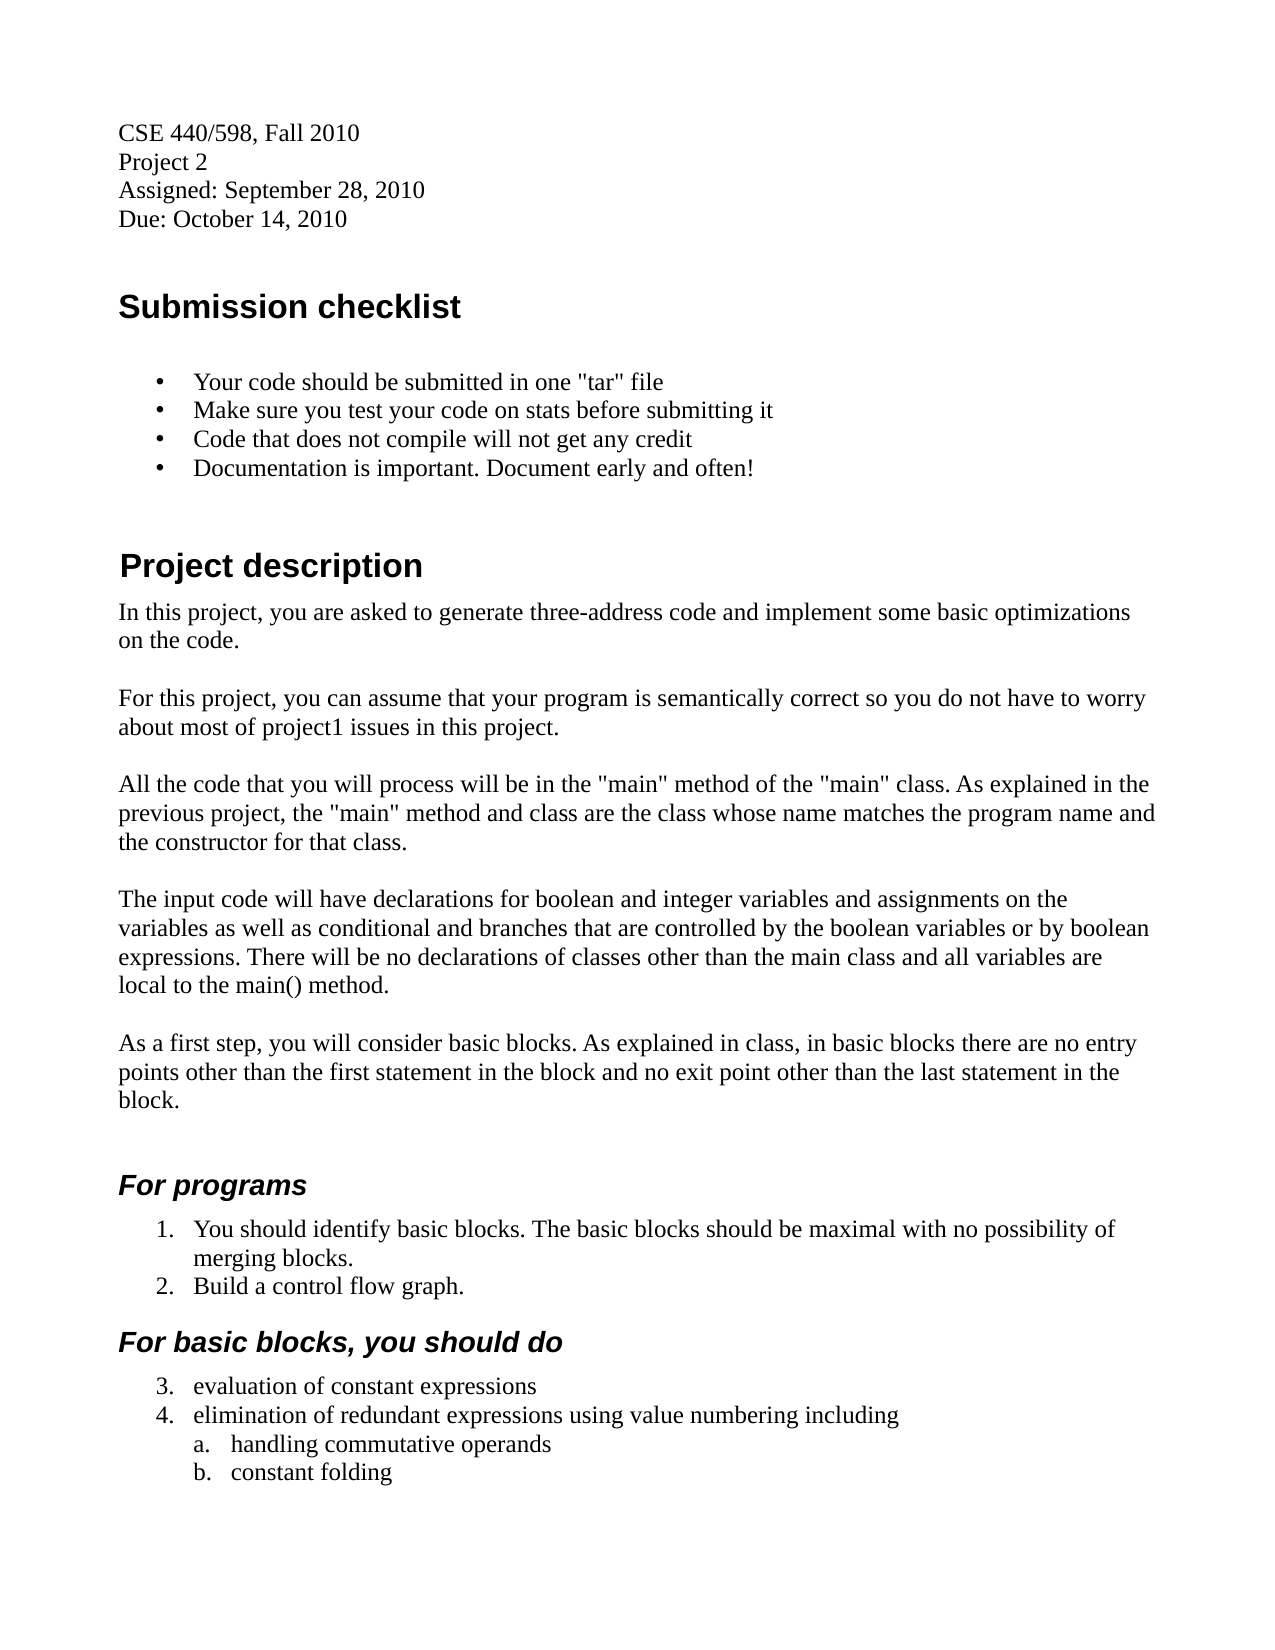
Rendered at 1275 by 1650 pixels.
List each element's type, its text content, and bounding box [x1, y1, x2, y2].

list You should identify basic blocks. The basic blocks should be maximal with no possibility of merging blocks. [156, 1214, 1157, 1271]
subtitle Submission checklist [118, 287, 1157, 326]
text Project 2 [118, 147, 1157, 176]
text CSE 440/598, Fall 2010 [118, 118, 1157, 147]
text As a first step, you will consider basic blocks. As explained in class, in basic blocks there are no entry points other than the first statement in the block and no exit point other than the last statement in the block. [118, 1028, 1157, 1114]
text Assigned: September 28, 2010 [118, 176, 1157, 204]
list Build a control flow graph. [156, 1271, 1157, 1300]
text Due: October 14, 2010 [118, 204, 1157, 233]
text All the code that you will process will be in the "main" method of the "main" class. As explained in the previous project, the "main" method and class are the class whose name matches the program name and the constructor for that class. [118, 769, 1157, 855]
list evaluation of constant expressions [156, 1371, 1157, 1400]
text For this project, you can assume that your program is semantically correct so you do not have to worry about most of project1 issues in this project. [118, 683, 1157, 740]
list handling commutative operands [193, 1429, 1157, 1457]
subtitle For programs [118, 1168, 1157, 1201]
text The input code will have declarations for boolean and integer variables and assignments on the variables as well as conditional and branches that are controlled by the boolean variables or by boolean expressions. There will be no declarations of classes other than the main class and all variables are local to the main() method. [118, 884, 1157, 999]
list Make sure you test your code on stats before submitting it [156, 396, 1157, 424]
list elimination of redundant expressions using value numbering including [156, 1400, 1157, 1429]
subtitle Project description [119, 507, 1157, 584]
list Documentation is important. Document early and often! [156, 453, 1157, 482]
text In this project, you are asked to generate three-address code and implement some basic optimizations on the code. [118, 597, 1157, 654]
subtitle For basic blocks, you should do [118, 1325, 1157, 1359]
list constant folding [193, 1457, 1157, 1486]
list Your code should be submitted in one "tar" file [156, 367, 1157, 396]
list Code that does not compile will not get any credit [156, 424, 1157, 453]
